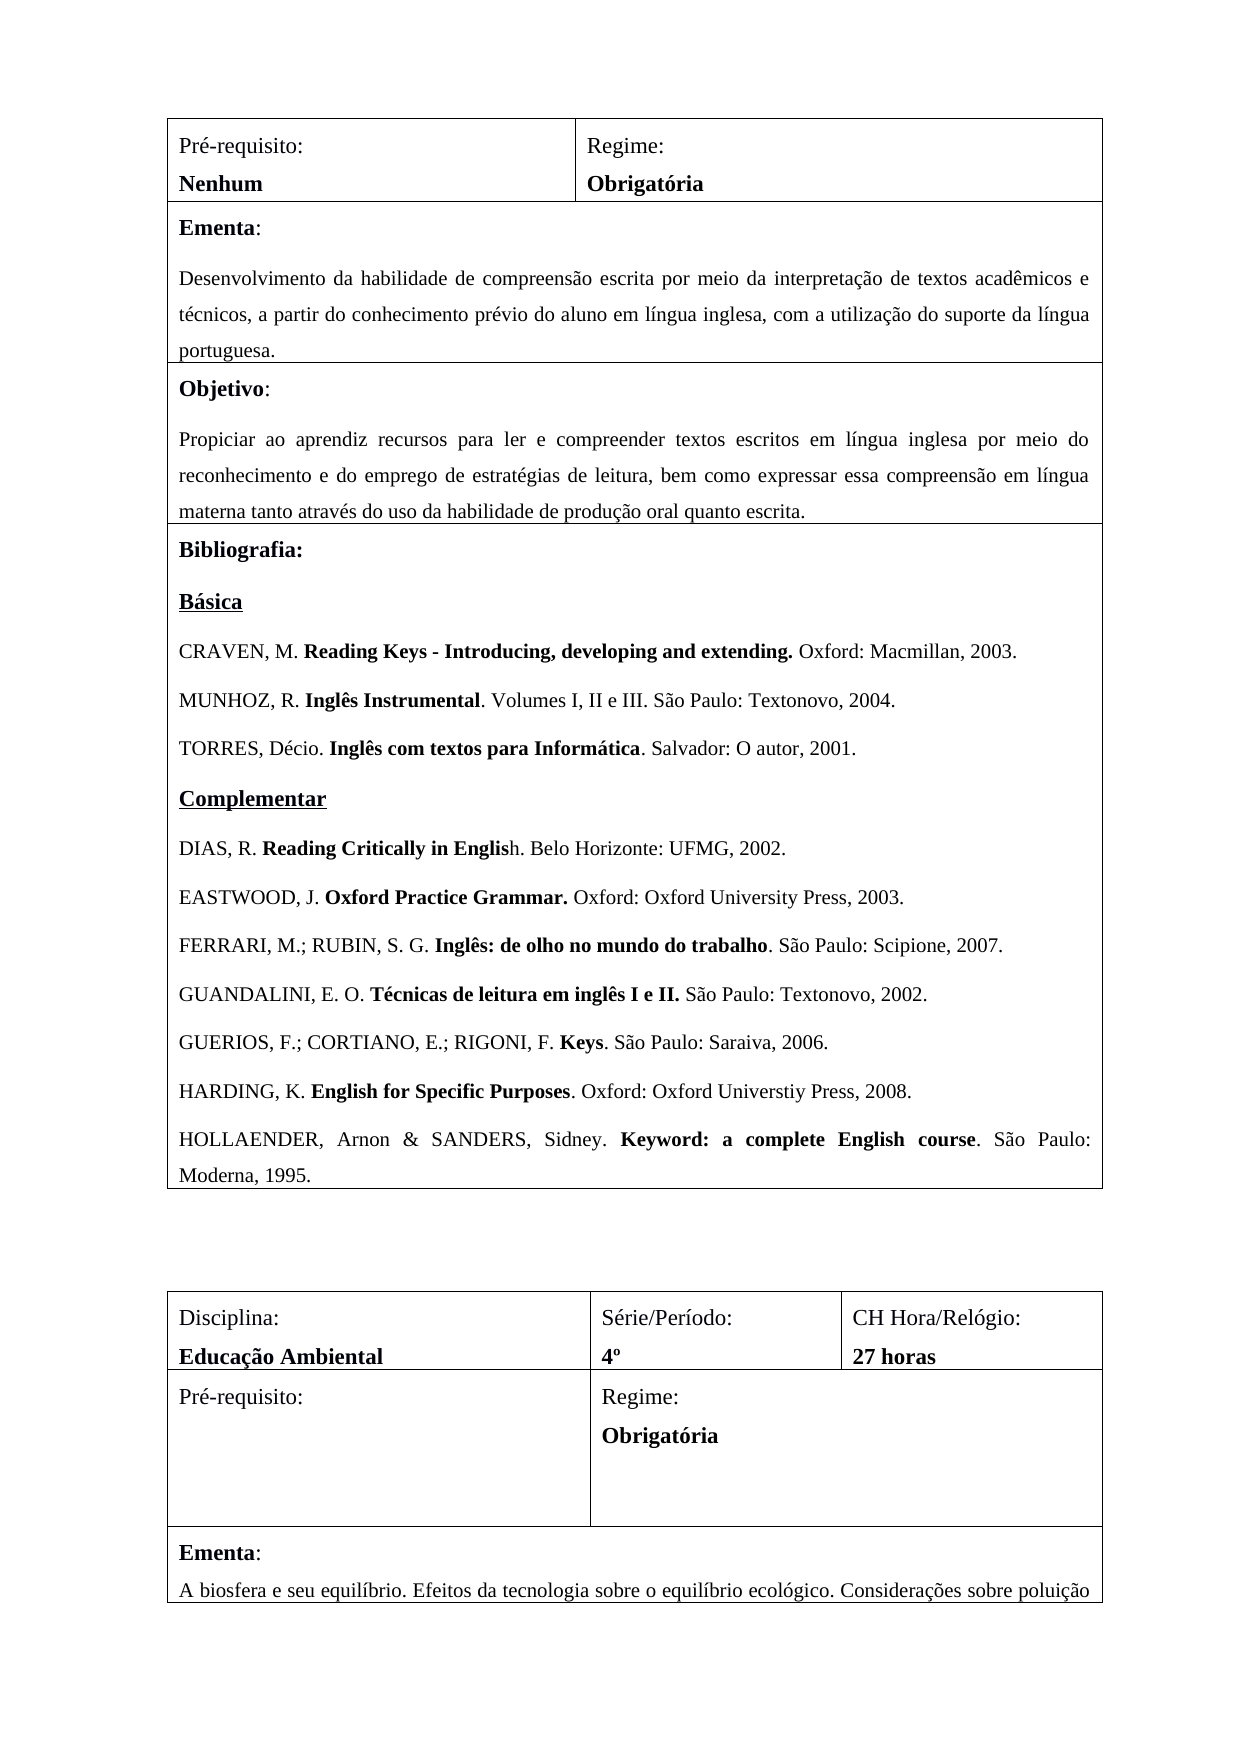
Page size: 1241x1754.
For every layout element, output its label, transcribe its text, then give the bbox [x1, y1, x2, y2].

table_cell Pré-requisito: Nenhum [168, 119, 575, 201]
table_cell Ementa: A biosfera e seu equilíbrio. Efeitos da tecnologia sobre o equilíbrio ecológico. Considerações sobre poluição [168, 1527, 1102, 1602]
table_cell Objetivo: Propiciar ao aprendiz recursos para ler e compreender textos escritos em língua inglesa por meio do reconhecimento e do emprego de estratégias de leitura, bem como expressar essa compreensão em língua materna tanto através do uso da habilidade de produção oral quanto escrita. [168, 363, 1102, 523]
table_header Série/Período: 4º [591, 1292, 841, 1369]
table_cell Ementa: Desenvolvimento da habilidade de compreensão escrita por meio da interpretação de textos acadêmicos e técnicos, a partir do conhecimento prévio do aluno em língua inglesa, com a utilização do suporte da língua portuguesa. [168, 202, 1102, 362]
table_cell Bibliografia: Básica CRAVEN, M. Reading Keys - Introducing, developing and extending. Oxford: Macmillan, 2003. MUNHOZ, R. Inglês Instrumental. Volumes I, II e III. São Paulo: Textonovo, 2004. TORRES, Décio. Inglês com textos para Informática. Salvador: O autor, 2001. Complementar DIAS, R. Reading Critically in English. Belo Horizonte: UFMG, 2002. EASTWOOD, J. Oxford Practice Grammar. Oxford: Oxford University Press, 2003. FERRARI, M.; RUBIN, S. G. Inglês: de olho no mundo do trabalho. São Paulo: Scipione, 2007. GUANDALINI, E. O. Técnicas de leitura em inglês I e II. São Paulo: Textonovo, 2002. GUERIOS, F.; CORTIANO, E.; RIGONI, F. Keys. São Paulo: Saraiva, 2006. HARDING, K. English for Specific Purposes. Oxford: Oxford Universtiy Press, 2008. HOLLAENDER, Arnon & SANDERS, Sidney. Keyword: a complete English course. São Paulo: Moderna, 1995. [168, 524, 1102, 1187]
table_cell Pré-requisito: [168, 1370, 590, 1526]
table_header CH Hora/Relógio: 27 horas [842, 1292, 1102, 1369]
table_header Disciplina: Educação Ambiental [168, 1292, 590, 1369]
table_cell Regime: Obrigatória [576, 119, 1102, 201]
table_cell Regime: Obrigatória [591, 1370, 1102, 1526]
